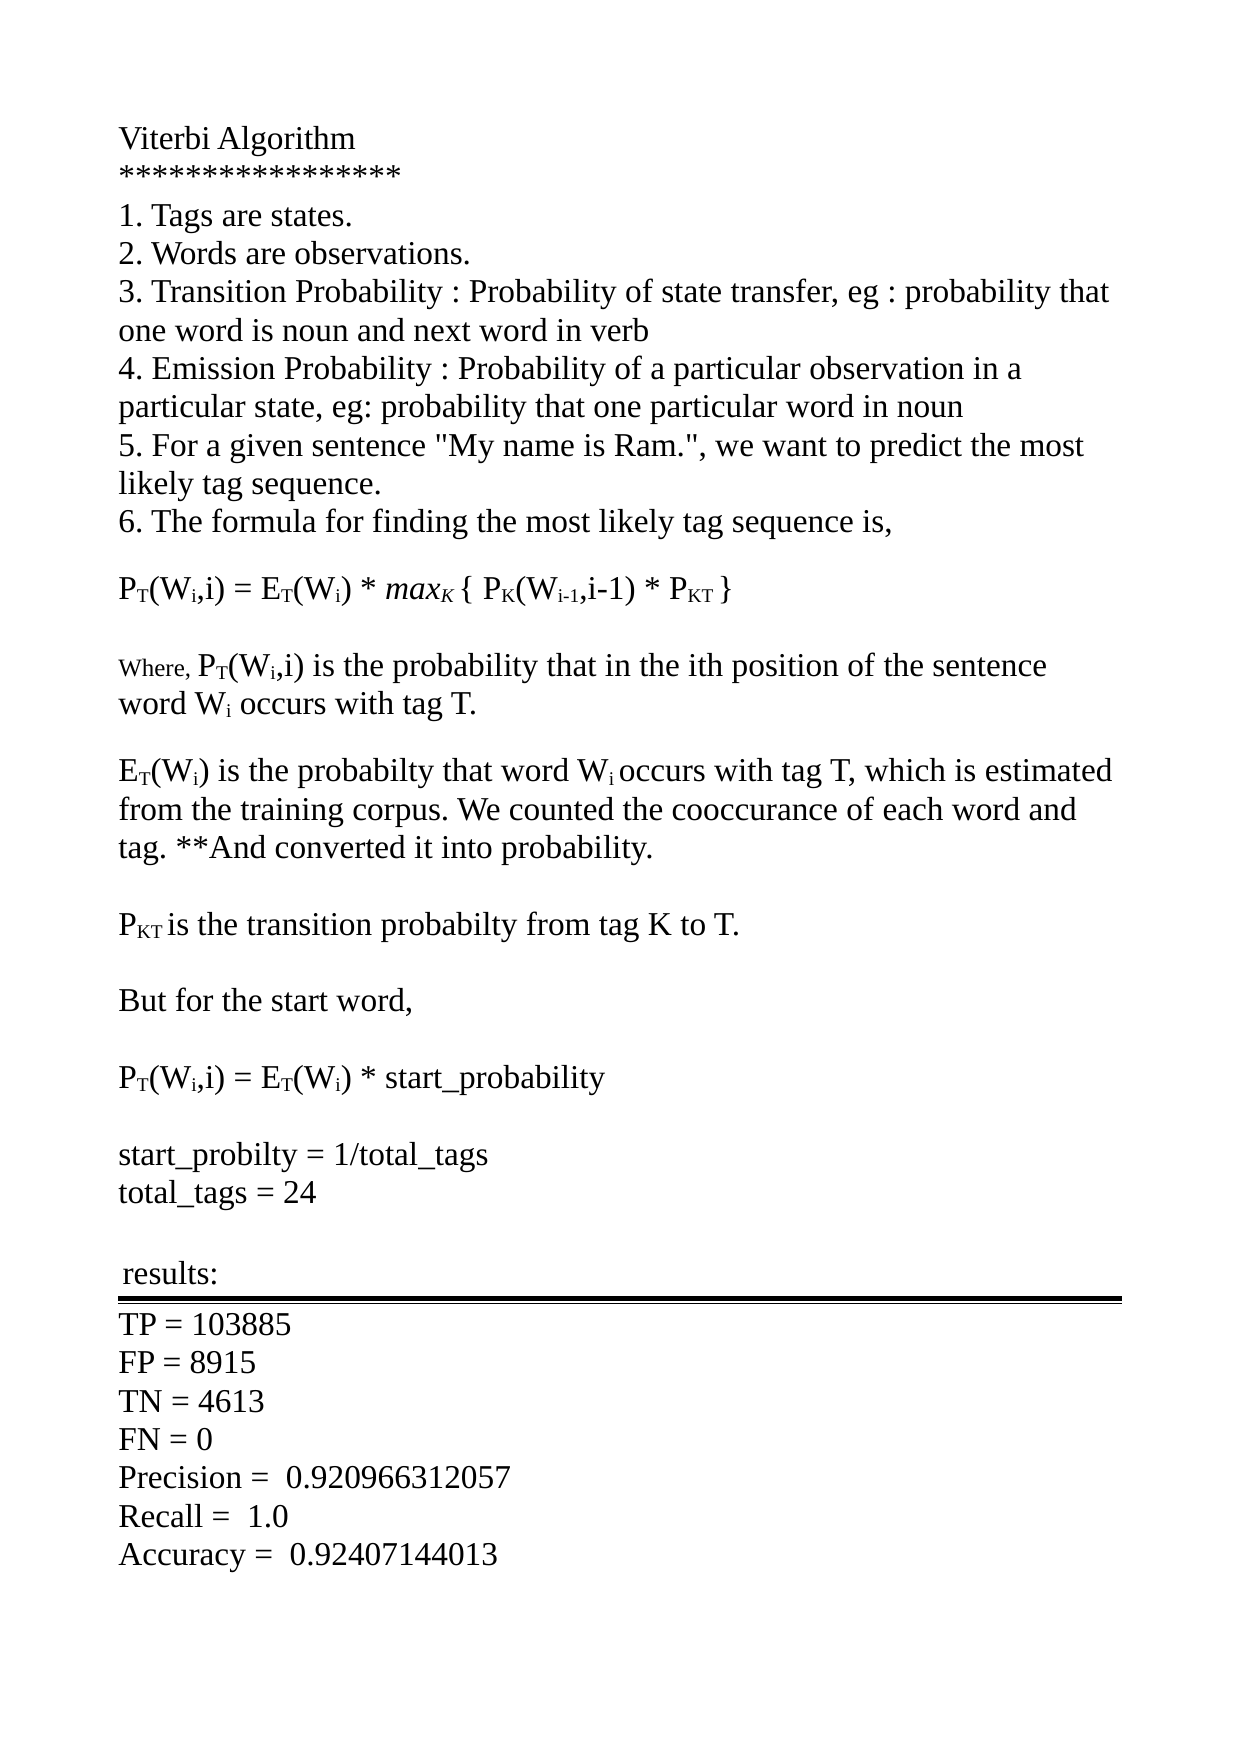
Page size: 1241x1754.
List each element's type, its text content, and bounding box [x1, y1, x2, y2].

text PT(Wi,i) = ET(Wi) * maxK { PK(Wi-1,i-1) * PKT } [118, 568, 1122, 607]
text PT(Wi,i) = ET(Wi) * start_probability [118, 1057, 1122, 1096]
text total_tags = 24 [118, 1172, 1122, 1211]
text Viterbi Algorithm [118, 118, 1122, 156]
text But for the start word, [118, 981, 1122, 1019]
text 1. Tags are states. [118, 195, 1122, 233]
text TP = 103885 [118, 1304, 1122, 1343]
text TN = 4613 [118, 1381, 1122, 1419]
text 5. For a given sentence "My name is Ram.", we want to predict the most likely tag sequence. [118, 425, 1122, 501]
text 4. Emission Probability : Probability of a particular observation in a particular state, eg: probability that one particular word in noun [118, 348, 1122, 425]
text start_probilty = 1/total_tags [118, 1134, 1122, 1172]
text 3. Transition Probability : Probability of state transfer, eg : probability that one word is noun and next word in verb [118, 271, 1122, 348]
text Precision = 0.920966312057 [118, 1458, 1122, 1496]
text Recall = 1.0 [118, 1496, 1122, 1534]
text 2. Words are observations. [118, 233, 1122, 271]
text results: [118, 1249, 1122, 1296]
text FP = 8915 [118, 1343, 1122, 1381]
text 6. The formula for finding the most likely tag sequence is, [118, 501, 1122, 540]
text ET(Wi) is the probabilty that word Wi occurs with tag T, which is estimated from the training corpus. We counted the cooccurance of each word and tag. **And converted it into probability. [118, 751, 1122, 866]
text ***************** [118, 156, 1122, 195]
text Accuracy = 0.92407144013 [118, 1534, 1122, 1573]
text Where, PT(Wi,i) is the probability that in the ith position of the sentence word Wi occurs with tag T. [118, 645, 1122, 722]
text PKT is the transition probabilty from tag K to T. [118, 904, 1122, 942]
text FN = 0 [118, 1419, 1122, 1458]
